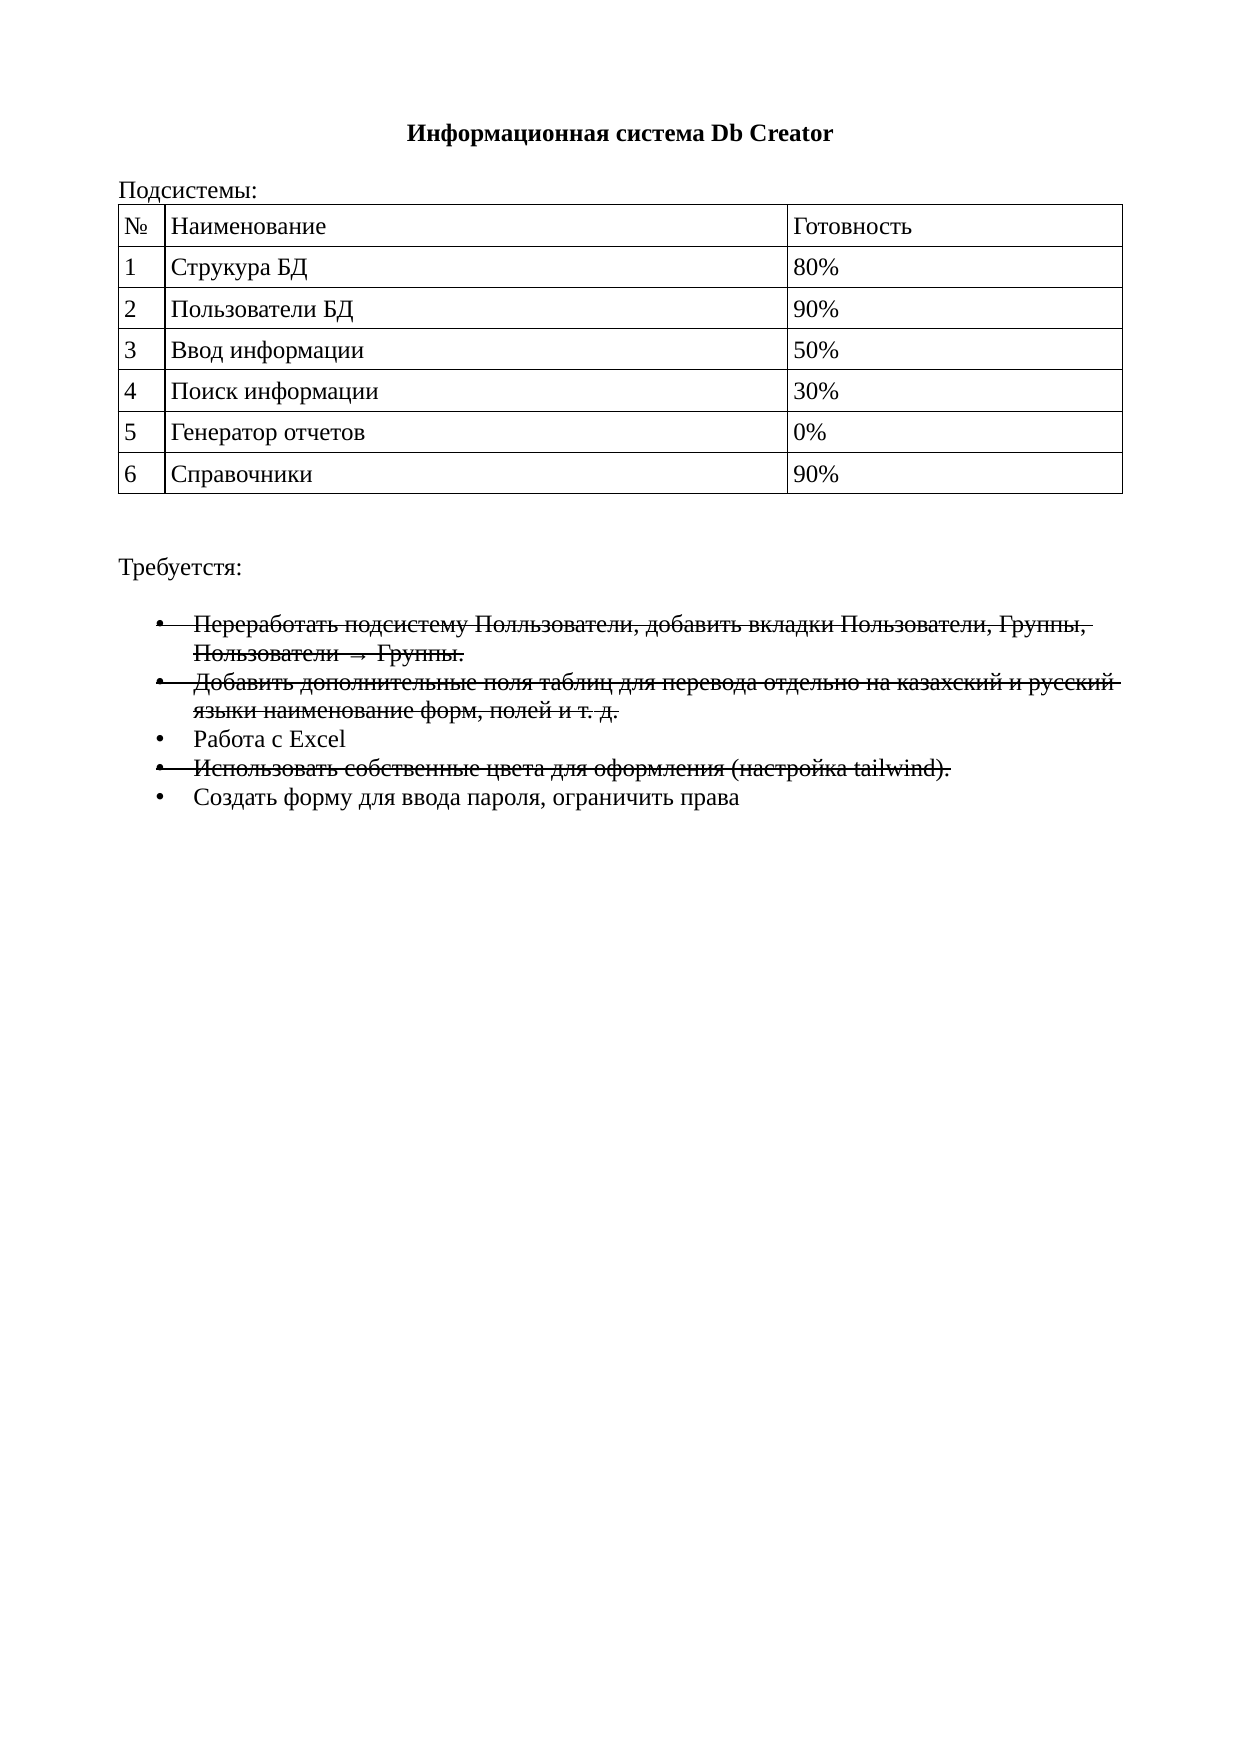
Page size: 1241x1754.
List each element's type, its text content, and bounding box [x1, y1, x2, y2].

table_header Наименование [166, 205, 787, 246]
table_header Готовность [788, 205, 1122, 246]
table_cell Струкура БД [166, 247, 787, 287]
table_header № [119, 205, 164, 246]
table_cell Ввод информации [166, 329, 787, 369]
table_cell Справочники [166, 453, 787, 493]
table_cell 1 [119, 247, 164, 287]
table_cell 0% [788, 412, 1122, 452]
text Требуетстя: [118, 552, 1122, 580]
table_cell Пользователи БД [166, 288, 787, 328]
table_cell 3 [119, 329, 164, 369]
table_cell 90% [788, 453, 1122, 493]
text Информационная система Db Creator [118, 118, 1122, 147]
table_cell 30% [788, 370, 1122, 411]
table_cell 5 [119, 412, 164, 452]
table_cell 80% [788, 247, 1122, 287]
list Работа с Excel [156, 724, 1122, 753]
text Подсистемы: [118, 176, 1122, 204]
list Добавить дополнительные поля таблиц для перевода отдельно на казахский и русский языки наименование форм, полей и т. д. [156, 667, 1122, 724]
table_cell 4 [119, 370, 164, 411]
list Использовать собственные цвета для оформления (настройка tailwind). [156, 753, 1122, 782]
list Переработать подсистему Полльзователи, добавить вкладки Пользователи, Группы, Пользователи → Группы. [156, 609, 1122, 667]
table_cell Генератор отчетов [166, 412, 787, 452]
table_cell 90% [788, 288, 1122, 328]
table_cell 2 [119, 288, 164, 328]
table_cell 50% [788, 329, 1122, 369]
table_cell 6 [119, 453, 164, 493]
table_cell Поиск информации [166, 370, 787, 411]
list Создать форму для ввода пароля, ограничить права [156, 782, 1122, 810]
